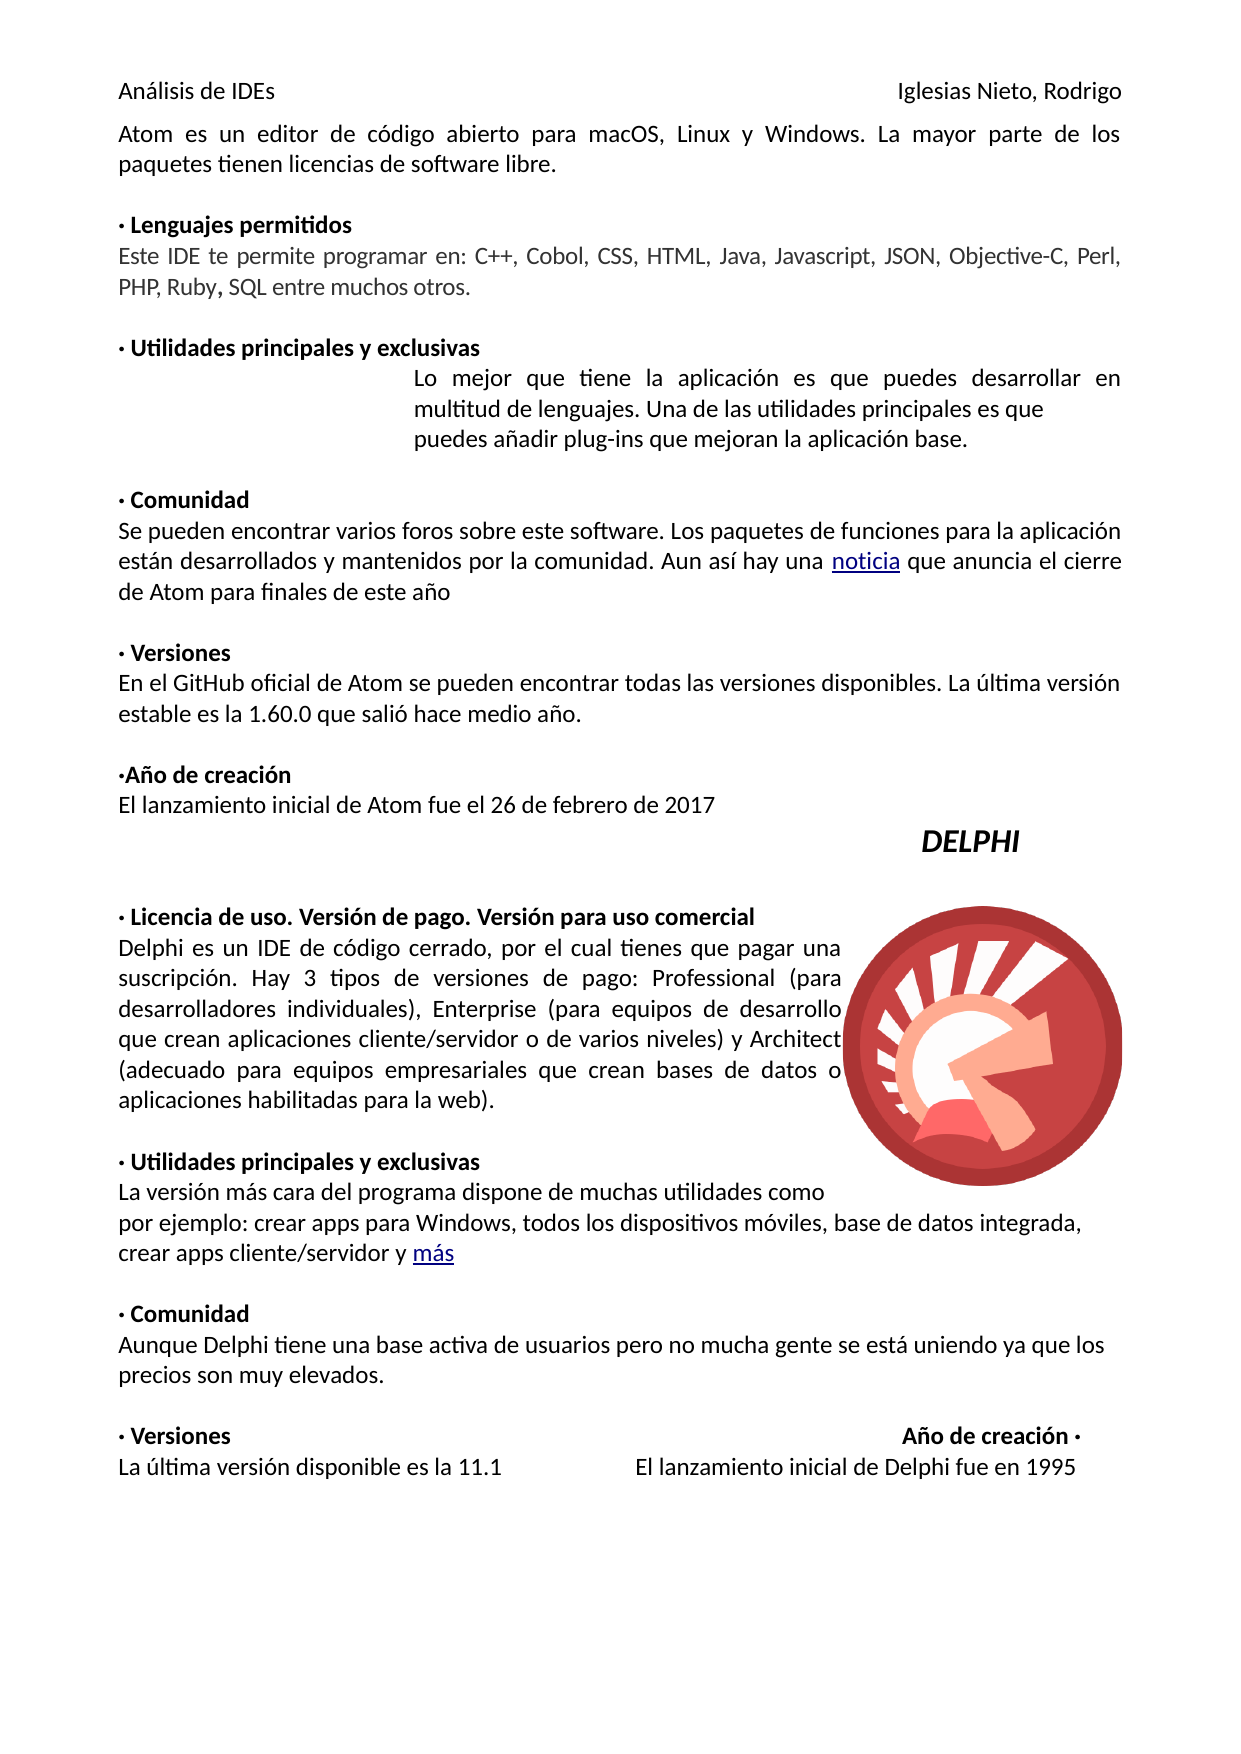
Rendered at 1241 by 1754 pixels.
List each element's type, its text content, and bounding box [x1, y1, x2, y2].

text puedes añadir plug-ins que mejoran la aplicación base. [413, 423, 1122, 454]
text · Comunidad [118, 1298, 1122, 1329]
text DELPHI [783, 820, 1122, 861]
text Se pueden encontrar varios foros sobre este software. Los paquetes de funciones para la aplicación están desarrollados y mantenidos por la comunidad. Aun así hay una noticia que anuncia el cierre de Atom para finales de este año [118, 515, 1122, 606]
text Atom es un editor de código abierto para macOS, Linux y Windows. La mayor parte de los paquetes tienen licencias de software libre. [118, 118, 1122, 179]
text · Comunidad [118, 484, 1122, 515]
text Delphi es un IDE de código cerrado, por el cual tienes que pagar una suscripción. Hay 3 tipos de versiones de pago: Professional (para desarrolladores individuales), Enterprise (para equipos de desarrollo que crean aplicaciones cliente/servidor o de varios niveles) y Architect (adecuado para equipos empresariales que crean bases de datos o aplicaciones habilitadas para la web). [118, 932, 900, 1115]
text · Utilidades principales y exclusivas [118, 332, 1122, 362]
text [1038, 1146, 1122, 1176]
text · Versiones [118, 637, 1122, 667]
text El lanzamiento inicial de Atom fue el 26 de febrero de 2017 [118, 789, 1122, 820]
text · Licencia de uso. Versión de pago. Versión para uso comercial [118, 902, 1122, 932]
text Este IDE te permite programar en: C++, Cobol, CSS, HTML, Java, Javascript, JSON, Objective-C, Perl, PHP, Ruby, SQL entre muchos otros. [118, 240, 1122, 301]
text · Utilidades principales y exclusivas [118, 1146, 928, 1176]
text La versión más cara del programa dispone de muchas utilidades como por ejemplo: crear apps para Windows, todos los dispositivos móviles, base de datos integrada, crear apps cliente/servidor y más [118, 1176, 1122, 1268]
text En el GitHub oficial de Atom se pueden encontrar todas las versiones disponibles. La última versión estable es la 1.60.0 que salió hace medio año. [118, 667, 1122, 728]
text Aunque Delphi tiene una base activa de usuarios pero no mucha gente se está uniendo ya que los precios son muy elevados. [118, 1329, 1122, 1390]
text · Lenguajes permitidos [118, 210, 1122, 240]
text Lo mejor que tiene la aplicación es que puedes desarrollar en multitud de lenguajes. Una de las utilidades principales es que [413, 362, 1122, 423]
text ·Año de creación [118, 759, 1122, 789]
text La última versión disponible es la 11.1 El lanzamiento inicial de Delphi fue en 1995 [118, 1451, 1122, 1481]
text · Versiones Año de creación · [118, 1420, 1122, 1451]
